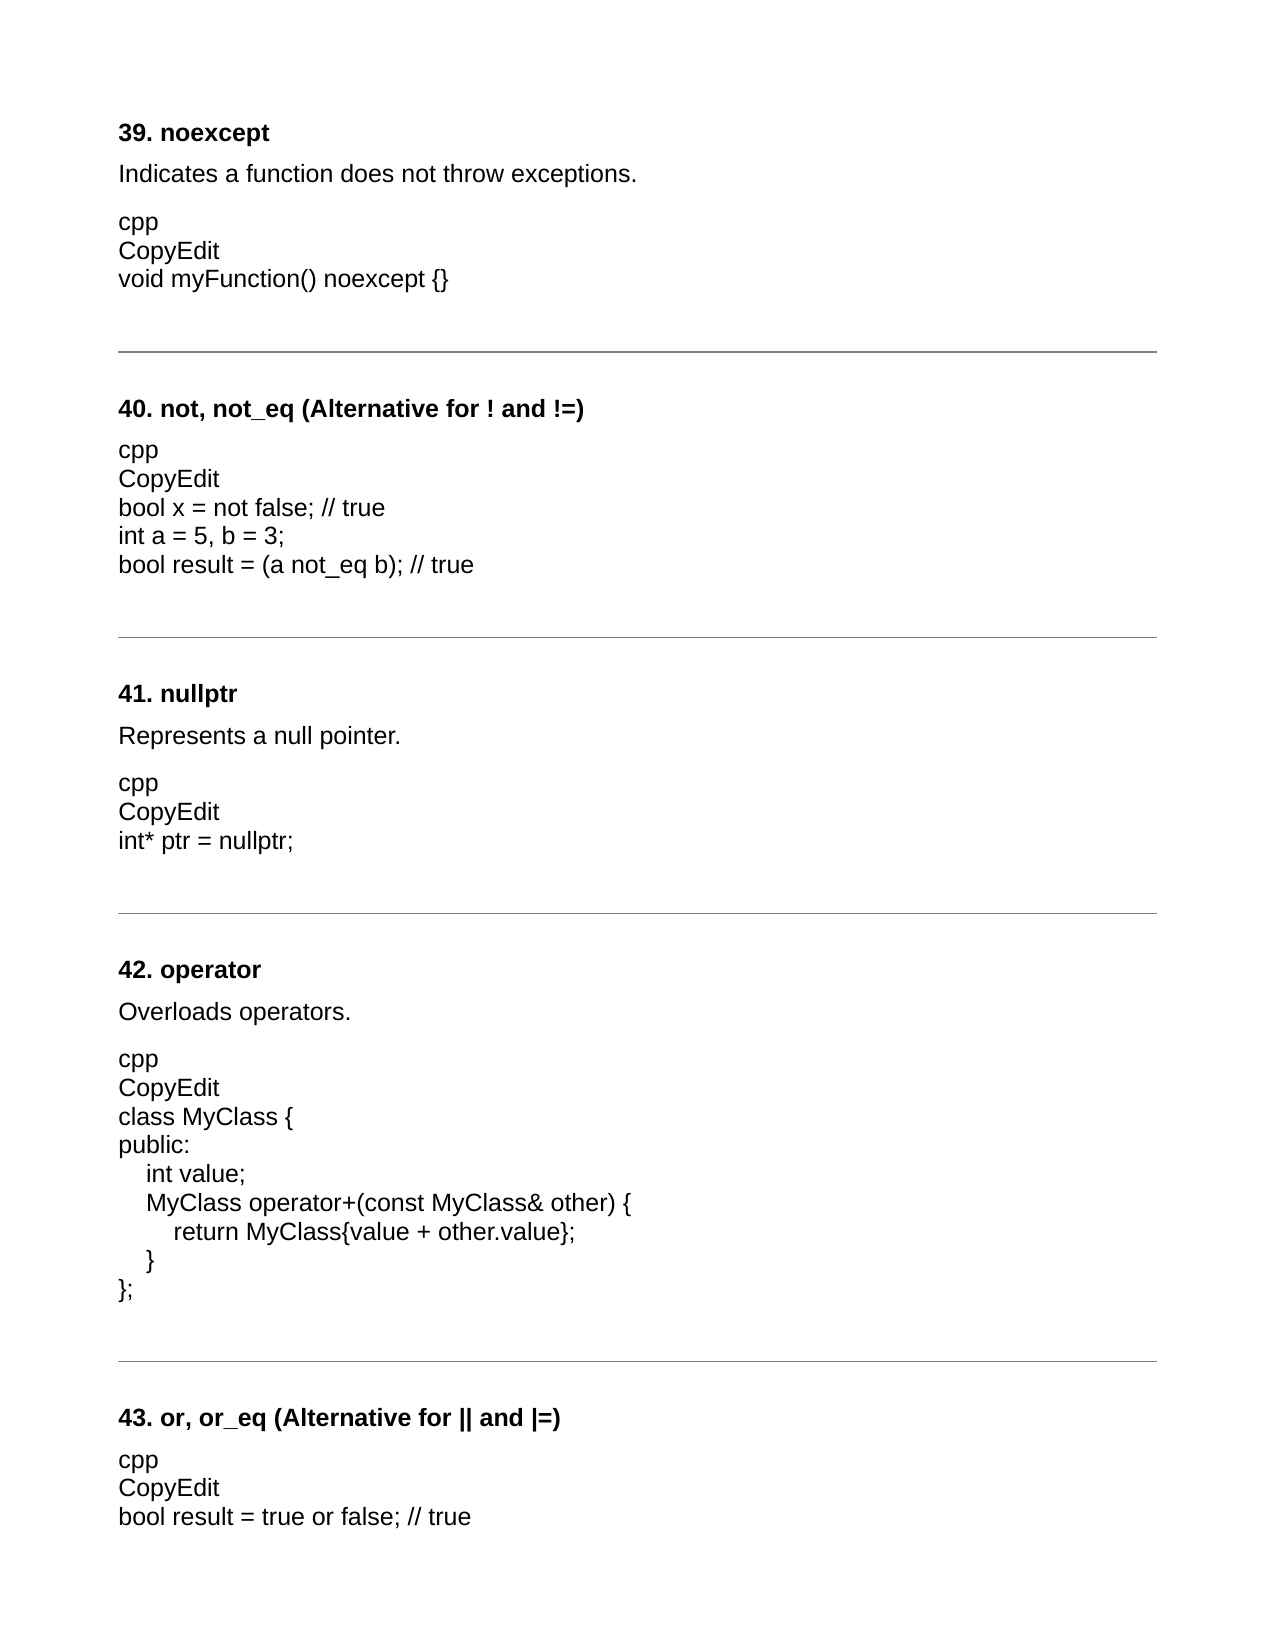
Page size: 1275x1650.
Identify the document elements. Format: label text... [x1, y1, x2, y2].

text int* ptr = nullptr; [118, 826, 1157, 854]
text CopyEdit [118, 236, 1157, 264]
text class MyClass { [118, 1102, 1157, 1130]
text cpp [118, 435, 1157, 464]
text void myFunction() noexcept {} [118, 264, 1157, 293]
text CopyEdit [118, 464, 1157, 493]
text MyClass operator+(const MyClass& other) { [118, 1188, 1157, 1217]
text cpp [118, 1445, 1157, 1473]
text bool result = true or false; // true [118, 1502, 1157, 1531]
text Indicates a function does not throw exceptions. [118, 159, 1157, 188]
text } [118, 1245, 1157, 1274]
subtitle 39. noexcept [118, 118, 1157, 147]
text cpp [118, 207, 1157, 236]
text return MyClass{value + other.value}; [118, 1217, 1157, 1245]
text CopyEdit [118, 797, 1157, 826]
text public: [118, 1130, 1157, 1159]
text CopyEdit [118, 1473, 1157, 1502]
text Overloads operators. [118, 996, 1157, 1025]
subtitle 43. or, or_eq (Alternative for || and |=) [118, 1403, 1157, 1432]
text bool x = not false; // true [118, 493, 1157, 521]
text int a = 5, b = 3; [118, 521, 1157, 550]
subtitle 42. operator [118, 955, 1157, 984]
subtitle 40. not, not_eq (Alternative for ! and !=) [118, 394, 1157, 423]
text cpp [118, 1044, 1157, 1073]
text bool result = (a not_eq b); // true [118, 550, 1157, 579]
text cpp [118, 768, 1157, 797]
text Represents a null pointer. [118, 721, 1157, 749]
text }; [118, 1274, 1157, 1303]
subtitle 41. nullptr [118, 679, 1157, 708]
text int value; [118, 1159, 1157, 1188]
text CopyEdit [118, 1073, 1157, 1102]
